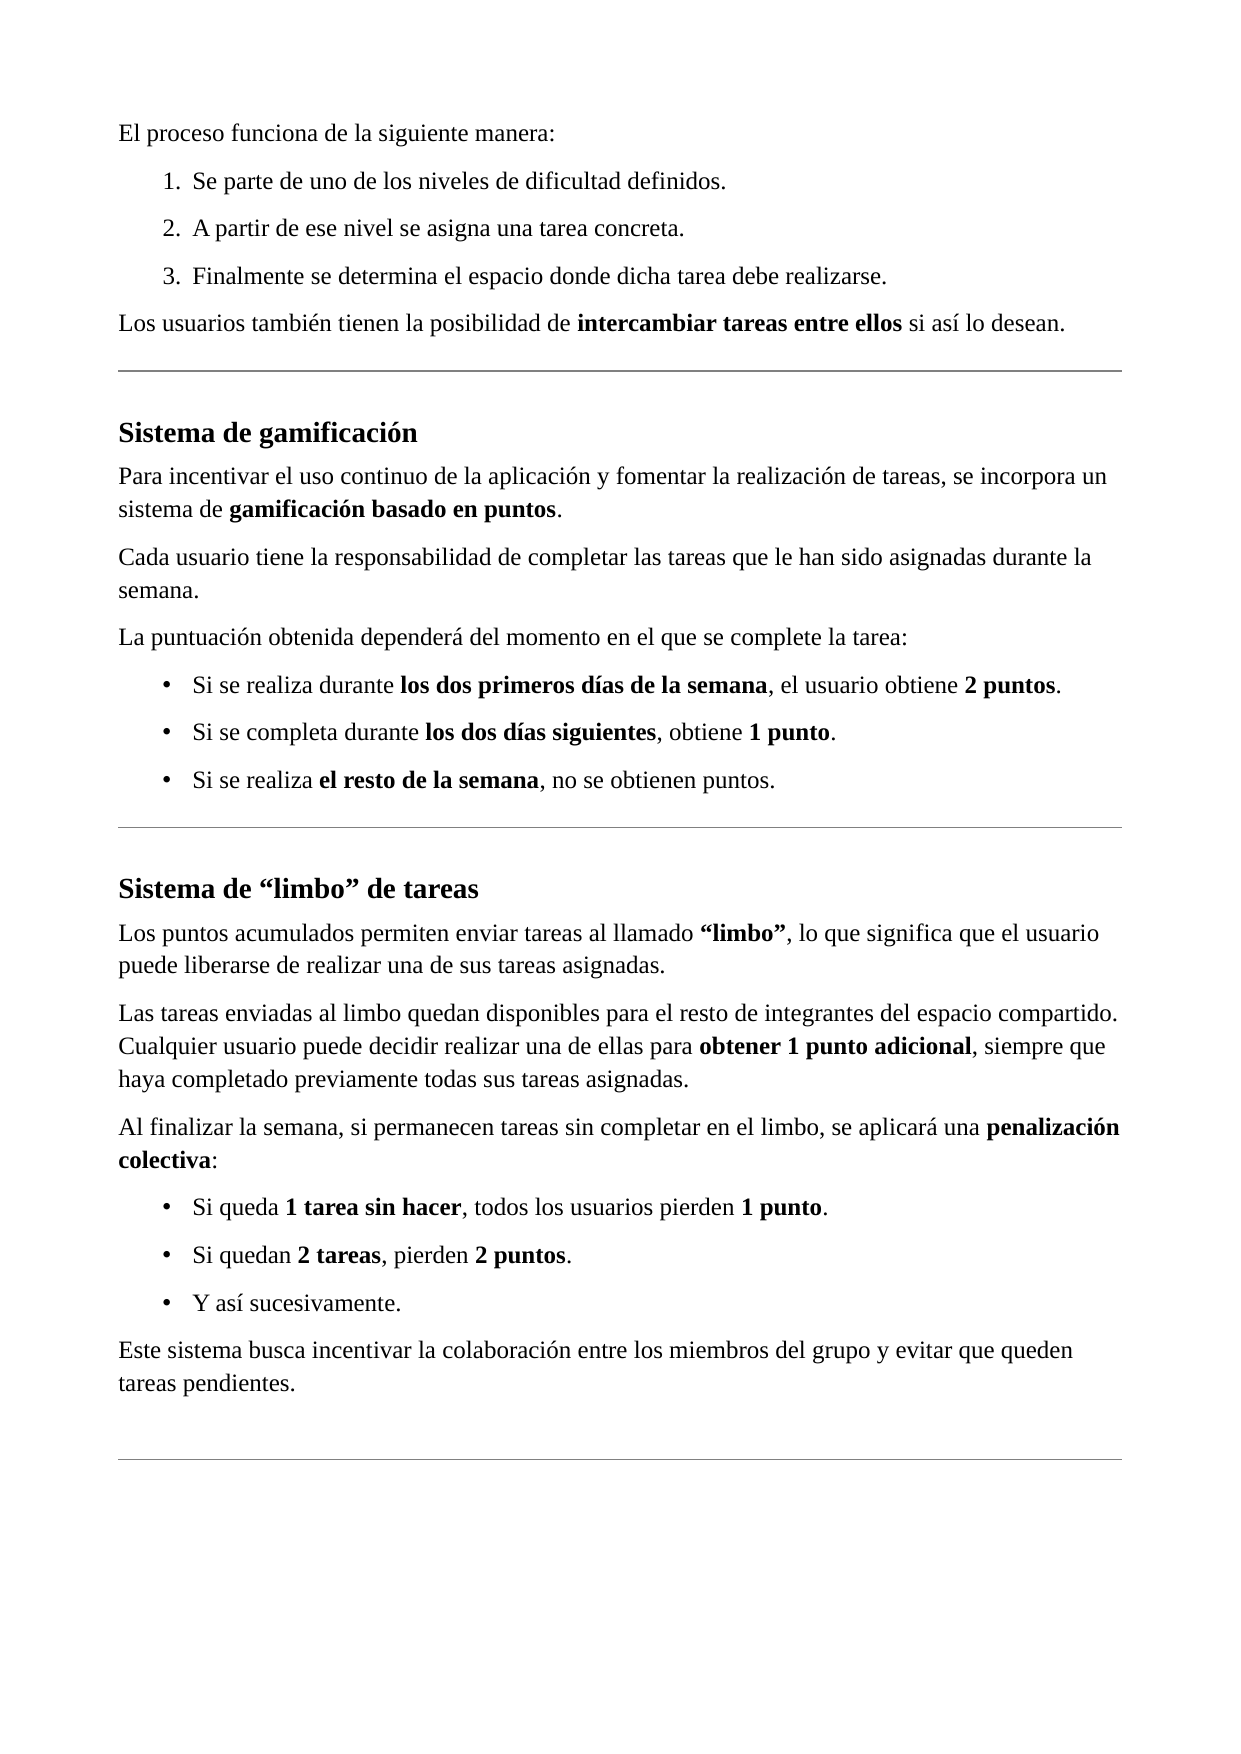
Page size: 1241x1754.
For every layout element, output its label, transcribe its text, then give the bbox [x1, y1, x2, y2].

list Y así sucesivamente. [162, 1288, 1122, 1316]
list Si se realiza durante los dos primeros días de la semana, el usuario obtiene 2 puntos. [162, 670, 1122, 699]
text La puntuación obtenida dependerá del momento en el que se complete la tarea: [118, 622, 1122, 651]
list A partir de ese nivel se asigna una tarea concreta. [162, 213, 1122, 242]
text El proceso funciona de la siguiente manera: [118, 118, 1122, 147]
list Si quedan 2 tareas, pierden 2 puntos. [162, 1240, 1122, 1269]
text Este sistema busca incentivar la colaboración entre los miembros del grupo y evitar que queden tareas pendientes. [118, 1335, 1122, 1397]
text Cada usuario tiene la responsabilidad de completar las tareas que le han sido asignadas durante la semana. [118, 542, 1122, 603]
text Los puntos acumulados permiten enviar tareas al llamado “limbo”, lo que significa que el usuario puede liberarse de realizar una de sus tareas asignadas. [118, 918, 1122, 979]
list Si queda 1 tarea sin hacer, todos los usuarios pierden 1 punto. [162, 1192, 1122, 1221]
subtitle Sistema de gamificación [118, 415, 1122, 448]
text Para incentivar el uso continuo de la aplicación y fomentar la realización de tareas, se incorpora un sistema de gamificación basado en puntos. [118, 461, 1122, 523]
list Si se completa durante los dos días siguientes, obtiene 1 punto. [162, 717, 1122, 746]
subtitle Sistema de “limbo” de tareas [118, 872, 1122, 905]
list Se parte de uno de los niveles de dificultad definidos. [162, 166, 1122, 194]
text Al finalizar la semana, si permanecen tareas sin completar en el limbo, se aplicará una penalización colectiva: [118, 1112, 1122, 1174]
list Finalmente se determina el espacio donde dicha tarea debe realizarse. [162, 261, 1122, 290]
text Los usuarios también tienen la posibilidad de intercambiar tareas entre ellos si así lo desean. [118, 308, 1122, 337]
text Las tareas enviadas al limbo quedan disponibles para el resto de integrantes del espacio compartido. Cualquier usuario puede decidir realizar una de ellas para obtener 1 punto adicional, siempre que haya completado previamente todas sus tareas asignadas. [118, 998, 1122, 1093]
list Si se realiza el resto de la semana, no se obtienen puntos. [162, 765, 1122, 794]
